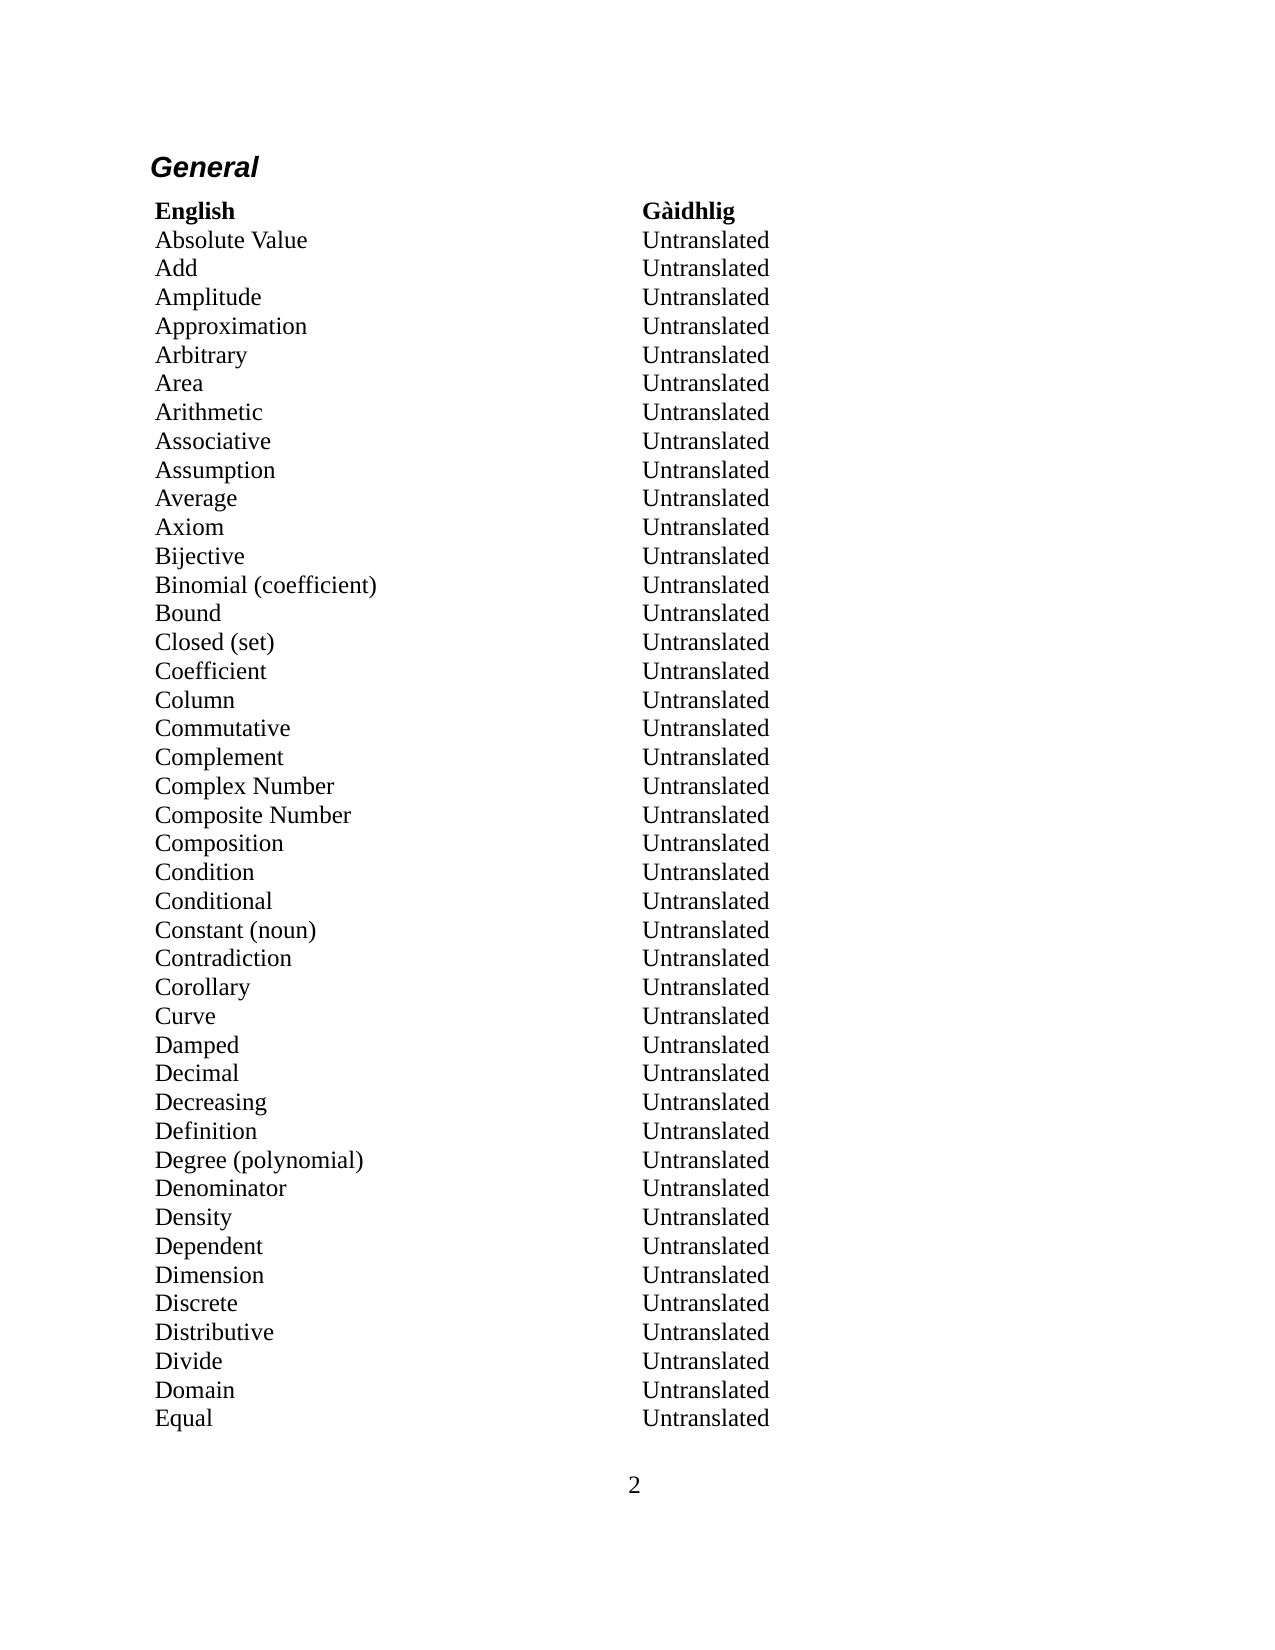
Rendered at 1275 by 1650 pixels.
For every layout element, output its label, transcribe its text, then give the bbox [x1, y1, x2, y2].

table_cell Column [150, 685, 637, 713]
table_cell Untranslated [638, 1375, 1125, 1403]
table_cell Conditional [150, 886, 637, 915]
table_cell Untranslated [638, 1317, 1125, 1346]
table_cell Untranslated [638, 570, 1125, 598]
table_cell Untranslated [638, 1346, 1125, 1375]
table_cell Untranslated [638, 771, 1125, 800]
table_cell Untranslated [638, 1030, 1125, 1058]
table_cell Untranslated [638, 1116, 1125, 1145]
table_cell Untranslated [638, 829, 1125, 857]
table_cell Arithmetic [150, 397, 637, 426]
table_cell Untranslated [638, 484, 1125, 512]
table_cell Bijective [150, 541, 637, 570]
table_cell Domain [150, 1375, 637, 1403]
table_cell Untranslated [638, 972, 1125, 1001]
table_cell Axiom [150, 512, 637, 541]
table_cell Untranslated [638, 1087, 1125, 1116]
table_header Gàidhlig [638, 196, 1125, 225]
table_cell Closed (set) [150, 627, 637, 656]
table_cell Coefficient [150, 656, 637, 685]
table_cell Untranslated [638, 1289, 1125, 1317]
table_cell Arbitrary [150, 340, 637, 368]
table_header English [150, 196, 637, 225]
table_cell Untranslated [638, 685, 1125, 713]
table_cell Untranslated [638, 1260, 1125, 1288]
table_cell Complex Number [150, 771, 637, 800]
table_cell Untranslated [638, 857, 1125, 886]
table_cell Untranslated [638, 1231, 1125, 1260]
table_cell Condition [150, 857, 637, 886]
table_cell Curve [150, 1001, 637, 1030]
table_cell Untranslated [638, 541, 1125, 570]
table_cell Untranslated [638, 742, 1125, 771]
table_cell Associative [150, 426, 637, 455]
table_cell Untranslated [638, 455, 1125, 483]
table_cell Area [150, 369, 637, 397]
table_cell Add [150, 254, 637, 282]
table_cell Dependent [150, 1231, 637, 1260]
table_cell Untranslated [638, 1145, 1125, 1173]
table_cell Untranslated [638, 1059, 1125, 1087]
table_cell Untranslated [638, 1404, 1125, 1432]
table_cell Untranslated [638, 599, 1125, 627]
table_cell Decreasing [150, 1087, 637, 1116]
table_cell Dimension [150, 1260, 637, 1288]
table_cell Denominator [150, 1174, 637, 1202]
table_cell Untranslated [638, 512, 1125, 541]
table_cell Untranslated [638, 282, 1125, 311]
table_cell Untranslated [638, 1001, 1125, 1030]
table_cell Definition [150, 1116, 637, 1145]
table_cell Average [150, 484, 637, 512]
table_cell Commutative [150, 714, 637, 742]
table_cell Untranslated [638, 1202, 1125, 1231]
table_cell Density [150, 1202, 637, 1231]
table_cell Damped [150, 1030, 637, 1058]
table_cell Contradiction [150, 944, 637, 972]
table_cell Amplitude [150, 282, 637, 311]
table_cell Discrete [150, 1289, 637, 1317]
table_cell Approximation [150, 311, 637, 340]
table_cell Composition [150, 829, 637, 857]
table_cell Assumption [150, 455, 637, 483]
table_cell Divide [150, 1346, 637, 1375]
table_cell Untranslated [638, 311, 1125, 340]
table_cell Untranslated [638, 714, 1125, 742]
table_cell Equal [150, 1404, 637, 1432]
table_cell Untranslated [638, 656, 1125, 685]
table_cell Binomial (coefficient) [150, 570, 637, 598]
table_cell Untranslated [638, 397, 1125, 426]
table_cell Untranslated [638, 426, 1125, 455]
table_cell Constant (noun) [150, 915, 637, 943]
table_cell Untranslated [638, 886, 1125, 915]
table_cell Distributive [150, 1317, 637, 1346]
table_cell Untranslated [638, 800, 1125, 828]
subtitle General [150, 150, 1125, 183]
table_cell Untranslated [638, 369, 1125, 397]
table_cell Untranslated [638, 225, 1125, 253]
table_cell Complement [150, 742, 637, 771]
table_cell Untranslated [638, 627, 1125, 656]
table_cell Untranslated [638, 915, 1125, 943]
table_cell Composite Number [150, 800, 637, 828]
table_cell Absolute Value [150, 225, 637, 253]
table_cell Untranslated [638, 944, 1125, 972]
table_cell Untranslated [638, 1174, 1125, 1202]
table_cell Bound [150, 599, 637, 627]
table_cell Degree (polynomial) [150, 1145, 637, 1173]
table_cell Untranslated [638, 254, 1125, 282]
table_cell Corollary [150, 972, 637, 1001]
table_cell Decimal [150, 1059, 637, 1087]
table_cell Untranslated [638, 340, 1125, 368]
